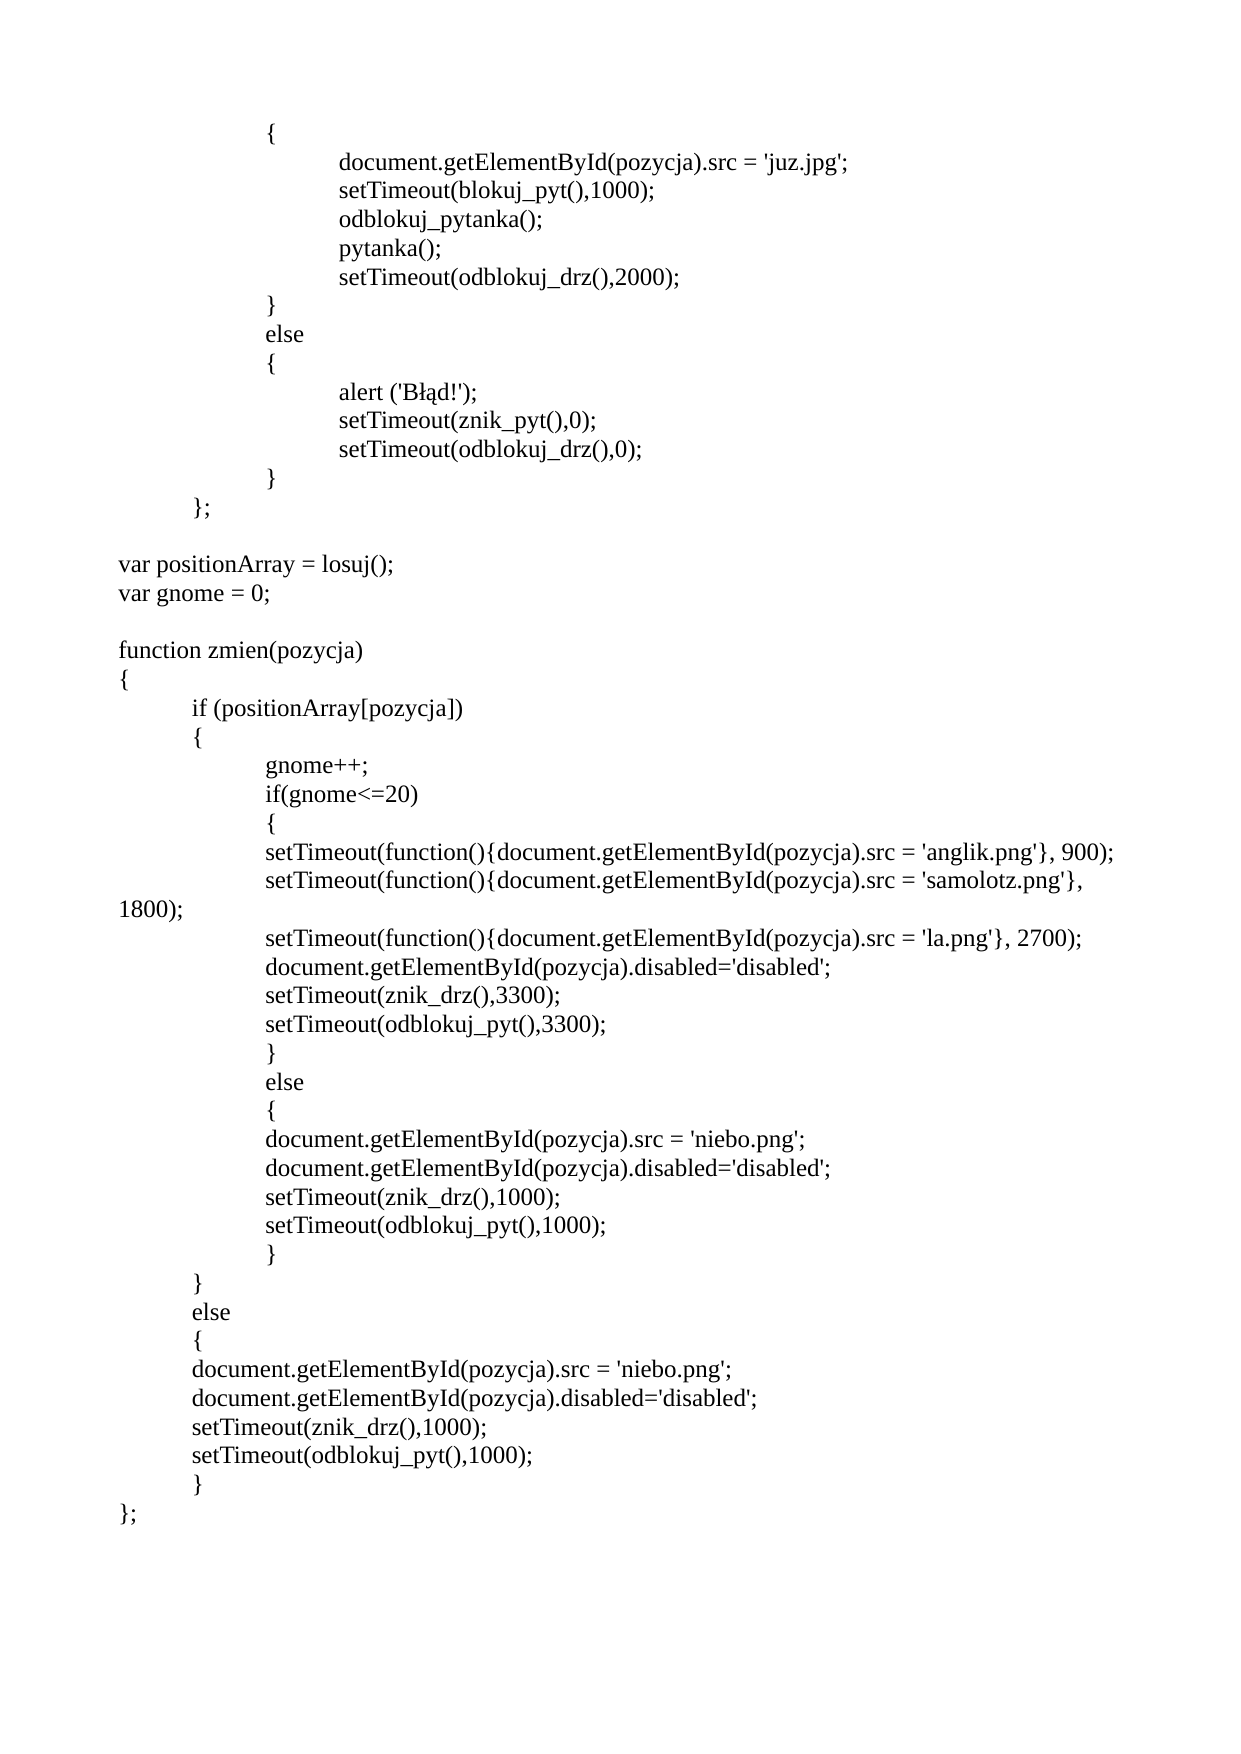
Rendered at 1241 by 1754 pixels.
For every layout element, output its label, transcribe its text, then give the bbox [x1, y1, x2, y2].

text document.getElementById(pozycja).src = 'niebo.png'; [118, 1354, 1122, 1383]
text odblokuj_pytanka(); [118, 204, 1122, 233]
text { [118, 118, 1122, 147]
text } [118, 1239, 1122, 1268]
text setTimeout(function(){document.getElementById(pozycja).src = 'samolotz.png'}, 1800); [118, 866, 1122, 923]
text document.getElementById(pozycja).disabled='disabled'; [118, 1383, 1122, 1412]
text setTimeout(odblokuj_drz(),2000); [118, 262, 1122, 291]
text setTimeout(odblokuj_pyt(),1000); [118, 1441, 1122, 1469]
text setTimeout(blokuj_pyt(),1000); [118, 176, 1122, 204]
text { [118, 1326, 1122, 1354]
text { [118, 664, 1122, 693]
text } [118, 1469, 1122, 1498]
text var positionArray = losuj(); [118, 549, 1122, 578]
text { [118, 722, 1122, 751]
text { [118, 348, 1122, 377]
text pytanka(); [118, 233, 1122, 262]
text setTimeout(znik_drz(),1000); [118, 1182, 1122, 1211]
text }; [118, 1498, 1122, 1527]
text else [118, 319, 1122, 348]
text setTimeout(odblokuj_pyt(),3300); [118, 1009, 1122, 1038]
text else [118, 1297, 1122, 1326]
text } [118, 1038, 1122, 1067]
text document.getElementById(pozycja).disabled='disabled'; [118, 1153, 1122, 1182]
text { [118, 808, 1122, 837]
text setTimeout(odblokuj_pyt(),1000); [118, 1211, 1122, 1239]
text document.getElementById(pozycja).disabled='disabled'; [118, 952, 1122, 981]
text setTimeout(znik_pyt(),0); [118, 406, 1122, 434]
text } [118, 1268, 1122, 1297]
text setTimeout(znik_drz(),3300); [118, 981, 1122, 1009]
text if(gnome<=20) [118, 779, 1122, 808]
text var gnome = 0; [118, 578, 1122, 607]
text } [118, 463, 1122, 492]
text { [118, 1096, 1122, 1124]
text setTimeout(znik_drz(),1000); [118, 1412, 1122, 1441]
text } [118, 291, 1122, 319]
text alert ('Błąd!'); [118, 377, 1122, 406]
text }; [118, 492, 1122, 521]
text document.getElementById(pozycja).src = 'niebo.png'; [118, 1124, 1122, 1153]
text setTimeout(odblokuj_drz(),0); [118, 434, 1122, 463]
text if (positionArray[pozycja]) [118, 693, 1122, 722]
text document.getElementById(pozycja).src = 'juz.jpg'; [118, 147, 1122, 176]
text gnome++; [118, 751, 1122, 779]
text setTimeout(function(){document.getElementById(pozycja).src = 'la.png'}, 2700); [118, 923, 1122, 952]
text function zmien(pozycja) [118, 636, 1122, 664]
text else [118, 1067, 1122, 1096]
text setTimeout(function(){document.getElementById(pozycja).src = 'anglik.png'}, 900); [118, 837, 1122, 866]
